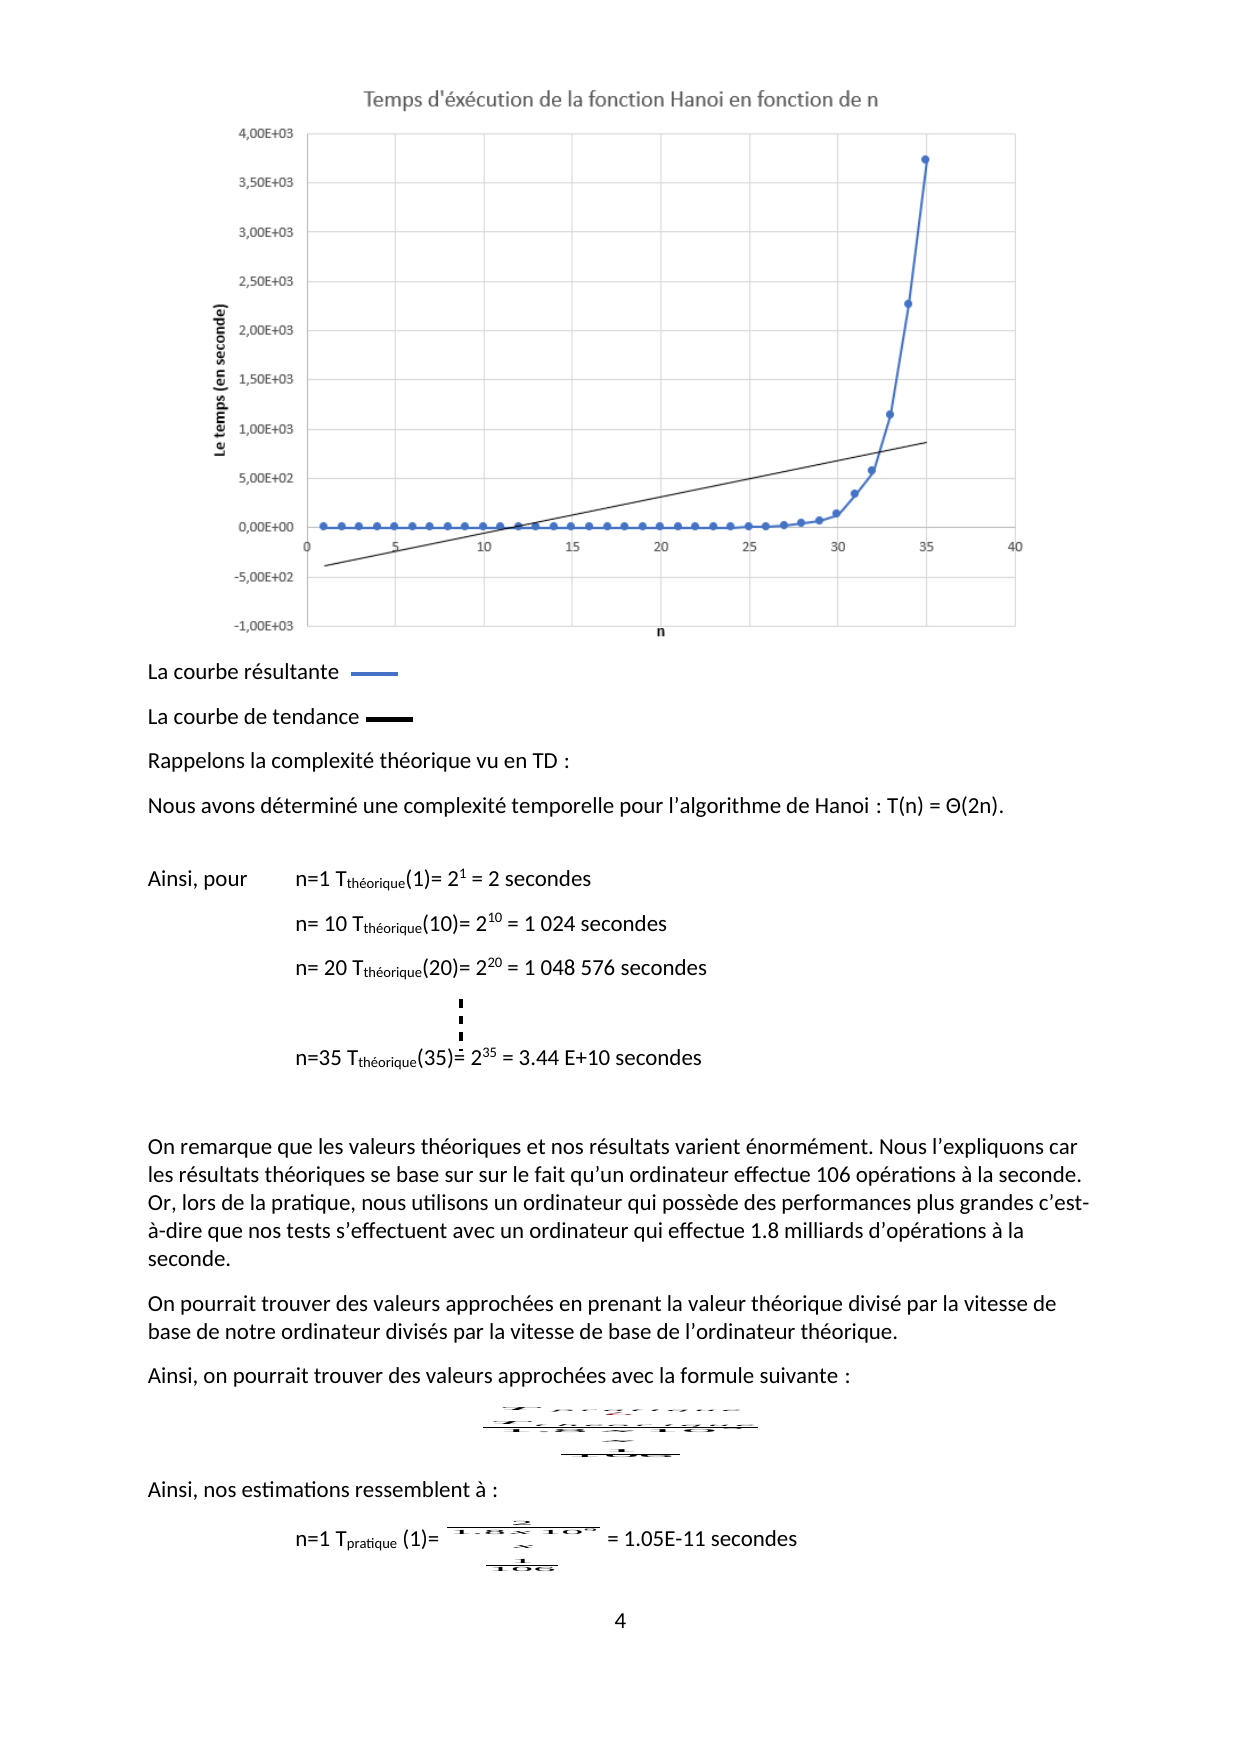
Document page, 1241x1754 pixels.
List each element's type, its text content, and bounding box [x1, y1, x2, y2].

text Ainsi, nos estimations ressemblent à : [148, 1476, 1093, 1503]
text n= 10 Tthéorique(10)= 210 = 1 024 secondes [148, 909, 1093, 937]
text n=35 Tthéorique(35)= 235 = 3.44 E+10 secondes [148, 1043, 1093, 1071]
text On pourrait trouver des valeurs approchées en prenant la valeur théorique divisé par la vitesse de base de notre ordinateur divisés par la vitesse de base de l’ordinateur théorique. [148, 1289, 1093, 1345]
text Rappelons la complexité théorique vu en TD : [148, 747, 1093, 775]
text n=1 Tpratique (1)= = 1.05E-11 secondes [221, 1520, 1093, 1573]
text La courbe résultante [148, 657, 1093, 685]
text Ainsi, pour n=1 Tthéorique(1)= 21 = 2 secondes [148, 864, 1093, 892]
text La courbe de tendance [148, 702, 1093, 730]
text Nous avons déterminé une complexité temporelle pour l’algorithme de Hanoi : T(n) = Θ(2n). [148, 791, 1093, 847]
text Ainsi, on pourrait trouver des valeurs approchées avec la formule suivante : [148, 1362, 1093, 1390]
text On remarque que les valeurs théoriques et nos résultats varient énormément. Nous l’expliquons car les résultats théoriques se base sur sur le fait qu’un ordinateur effectue 106 opérations à la seconde. Or, lors de la pratique, nous utilisons un ordinateur qui possède des performances plus grandes c’est-à-dire que nos tests s’effectuent avec un ordinateur qui effectue 1.8 milliards d’opérations à la seconde. [148, 1132, 1093, 1272]
text n= 20 Tthéorique(20)= 220 = 1 048 576 secondes [148, 953, 1093, 981]
